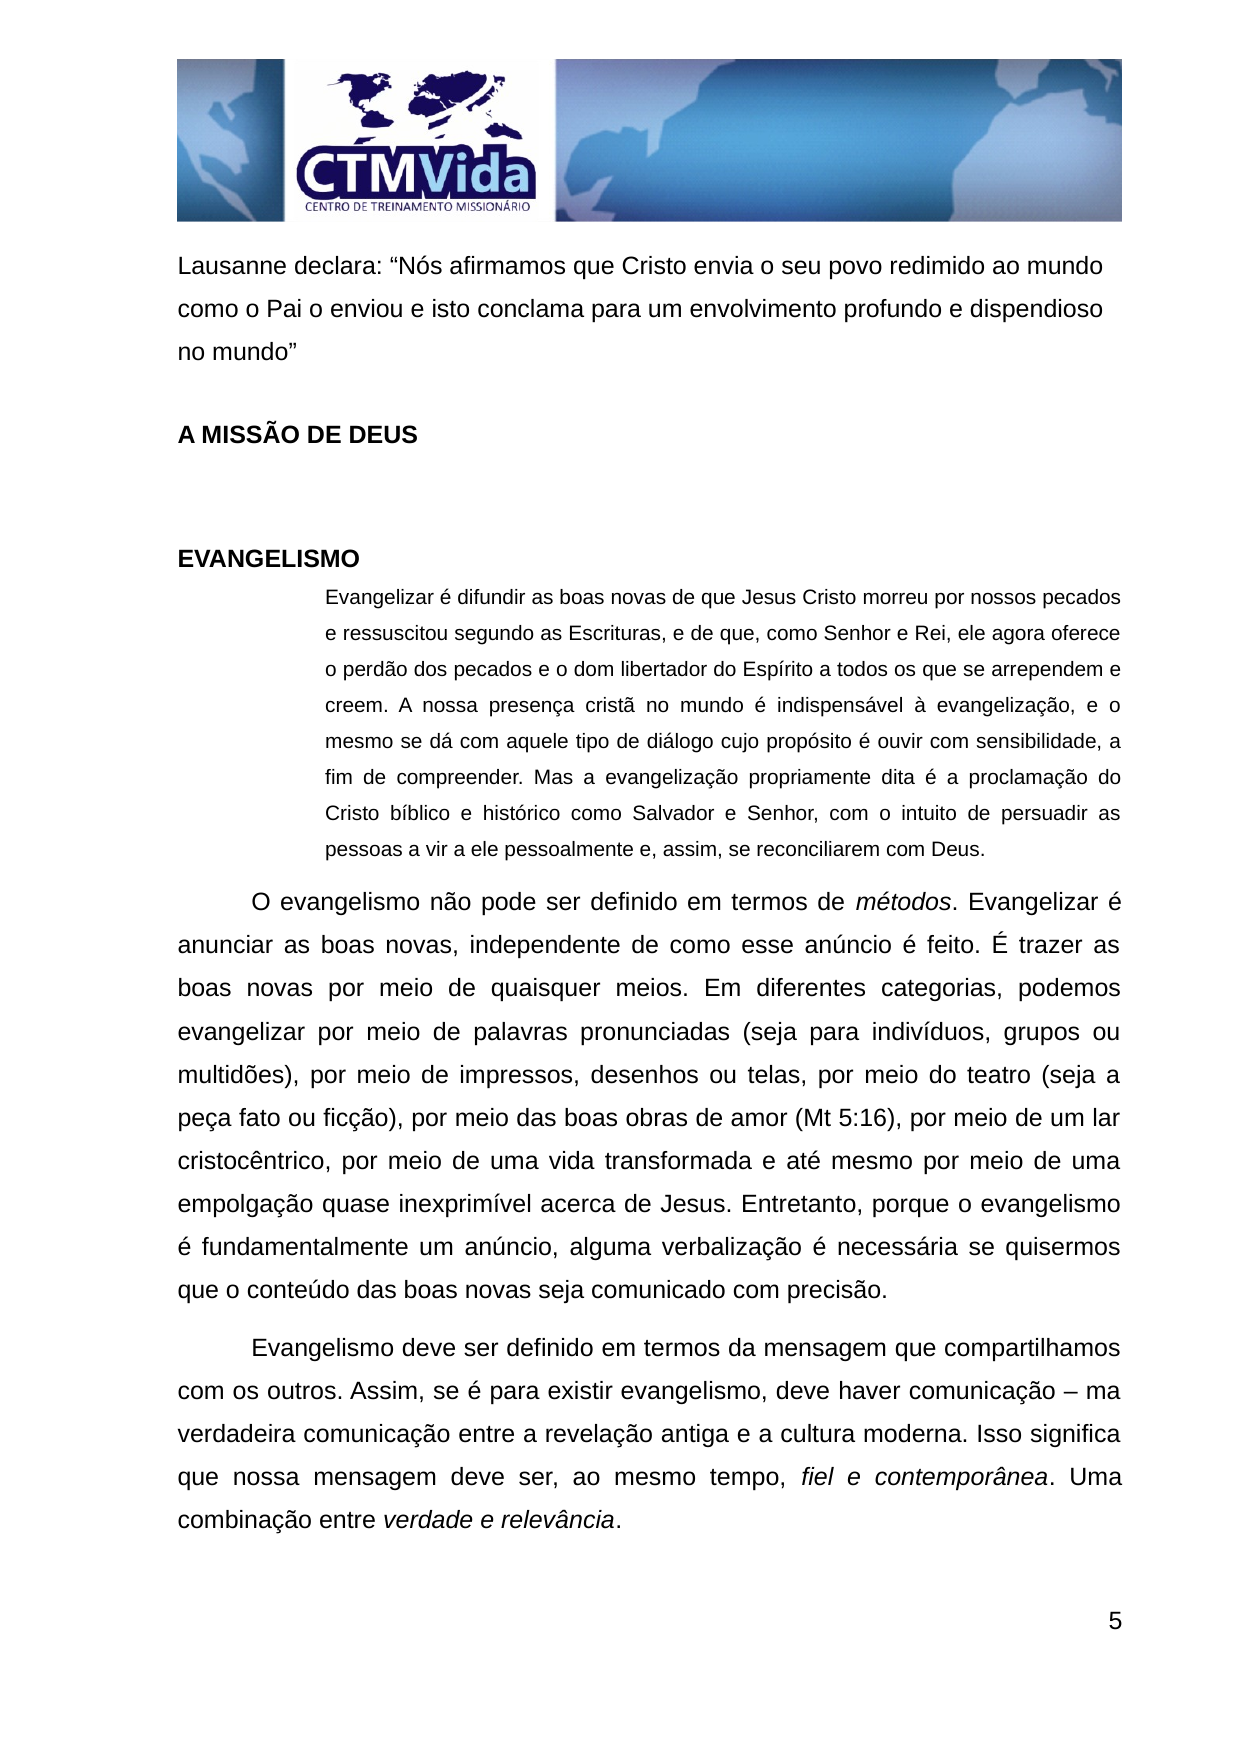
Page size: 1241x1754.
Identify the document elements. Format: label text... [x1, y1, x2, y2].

text Evangelizar é difundir as boas novas de que Jesus Cristo morreu por nossos pecados e ressuscitou segundo as Escrituras, e de que, como Senhor e Rei, ele agora oferece o perdão dos pecados e o dom libertador do Espírito a todos os que se arrependem e creem. A nossa presença cristã no mundo é indispensável à evangelização, e o mesmo se dá com aquele tipo de diálogo cujo propósito é ouvir com sensibilidade, a fim de compreender. Mas a evangelização propriamente dita é a proclamação do Cristo bíblico e histórico como Salvador e Senhor, com o intuito de persuadir as pessoas a vir a ele pessoalmente e, assim, se reconciliarem com Deus. [325, 585, 1122, 861]
picture [177, 59, 1122, 222]
subtitle Evangelismo [177, 544, 1122, 573]
text Lausanne declara: “Nós afirmamos que Cristo envia o seu povo redimido ao mundo como o Pai o enviou e isto conclama para um envolvimento profundo e dispendioso no mundo” [177, 251, 1122, 366]
subtitle A missão de Deus [177, 420, 1122, 449]
text Evangelismo deve ser definido em termos da mensagem que compartilhamos com os outros. Assim, se é para existir evangelismo, deve haver comunicação – ma verdadeira comunicação entre a revelação antiga e a cultura moderna. Isso significa que nossa mensagem deve ser, ao mesmo tempo, fiel e contemporânea. Uma combinação entre verdade e relevância. [177, 1333, 1122, 1534]
text O evangelismo não pode ser definido em termos de métodos. Evangelizar é anunciar as boas novas, independente de como esse anúncio é feito. É trazer as boas novas por meio de quaisquer meios. Em diferentes categorias, podemos evangelizar por meio de palavras pronunciadas (seja para indivíduos, grupos ou multidões), por meio de impressos, desenhos ou telas, por meio do teatro (seja a peça fato ou ficção), por meio das boas obras de amor (Mt 5:16), por meio de um lar cristocêntrico, por meio de uma vida transformada e até mesmo por meio de uma empolgação quase inexprimível acerca de Jesus. Entretanto, porque o evangelismo é fundamentalmente um anúncio, alguma verbalização é necessária se quisermos que o conteúdo das boas novas seja comunicado com precisão. [177, 887, 1122, 1304]
